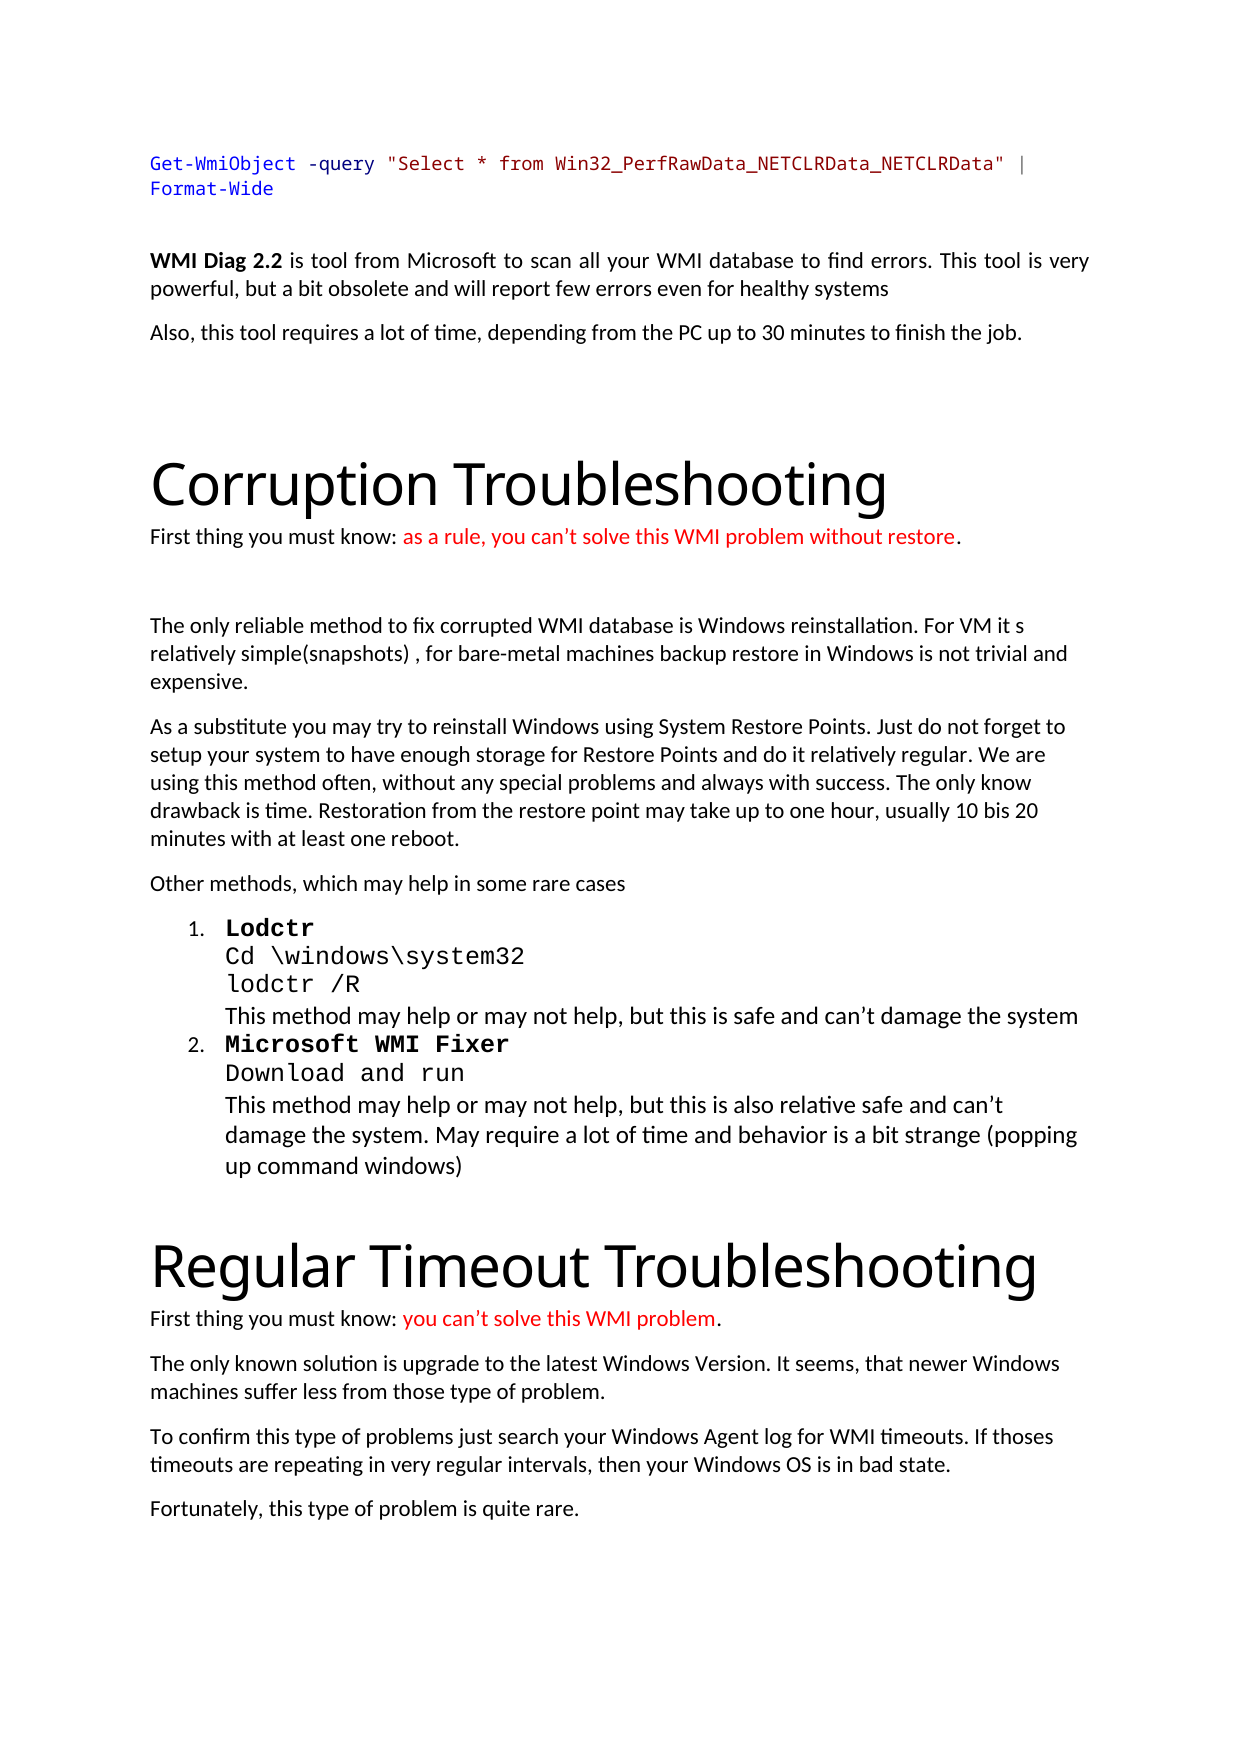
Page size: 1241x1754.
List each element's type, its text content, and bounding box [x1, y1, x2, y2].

text As a substitute you may try to reinstall Windows using System Restore Points. Just do not forget to setup your system to have enough storage for Restore Points and do it relatively regular. We are using this method often, without any special problems and always with success. The only know drawback is time. Restoration from the restore point may take up to one hour, usually 10 bis 20 minutes with at least one reboot. [150, 712, 1090, 852]
list Lodctr Cd \windows\system32 lodctr /R This method may help or may not help, but this is safe and can’t damage the system [187, 914, 1090, 1031]
text Also, this tool requires a lot of time, depending from the PC up to 30 minutes to finish the job. [150, 318, 1090, 346]
text Regular Timeout Troubleshooting [150, 1225, 1090, 1304]
text WMI Diag 2.2 is tool from Microsoft to scan all your WMI database to find errors. This tool is very powerful, but a bit obsolete and will report few errors even for healthy systems [150, 246, 1090, 302]
text Other methods, which may help in some rare cases [150, 869, 1090, 897]
text The only known solution is upgrade to the latest Windows Version. It seems, that newer Windows machines suffer less from those type of problem. [150, 1349, 1090, 1405]
list Microsoft WMI Fixer Download and run This method may help or may not help, but this is also relative safe and can’t damage the system. May require a lot of time and behavior is a bit strange (popping up command windows) [187, 1031, 1090, 1180]
text To confirm this type of problems just search your Windows Agent log for WMI timeouts. If thoses timeouts are repeating in very regular intervals, then your Windows OS is in bad state. [150, 1422, 1090, 1478]
text Get-WmiObject -query "Select * from Win32_PerfRawData_NETCLRData_NETCLRData" | Format-Wide [150, 150, 1090, 201]
text First thing you must know: you can’t solve this WMI problem. [150, 1304, 1090, 1332]
text Corruption Troubleshooting [150, 443, 1090, 522]
text First thing you must know: as a rule, you can’t solve this WMI problem without restore. [150, 522, 1090, 550]
text The only reliable method to fix corrupted WMI database is Windows reinstallation. For VM it s relatively simple(snapshots) , for bare-metal machines backup restore in Windows is not trivial and expensive. [150, 611, 1090, 696]
text Fortunately, this type of problem is quite rare. [150, 1494, 1090, 1523]
